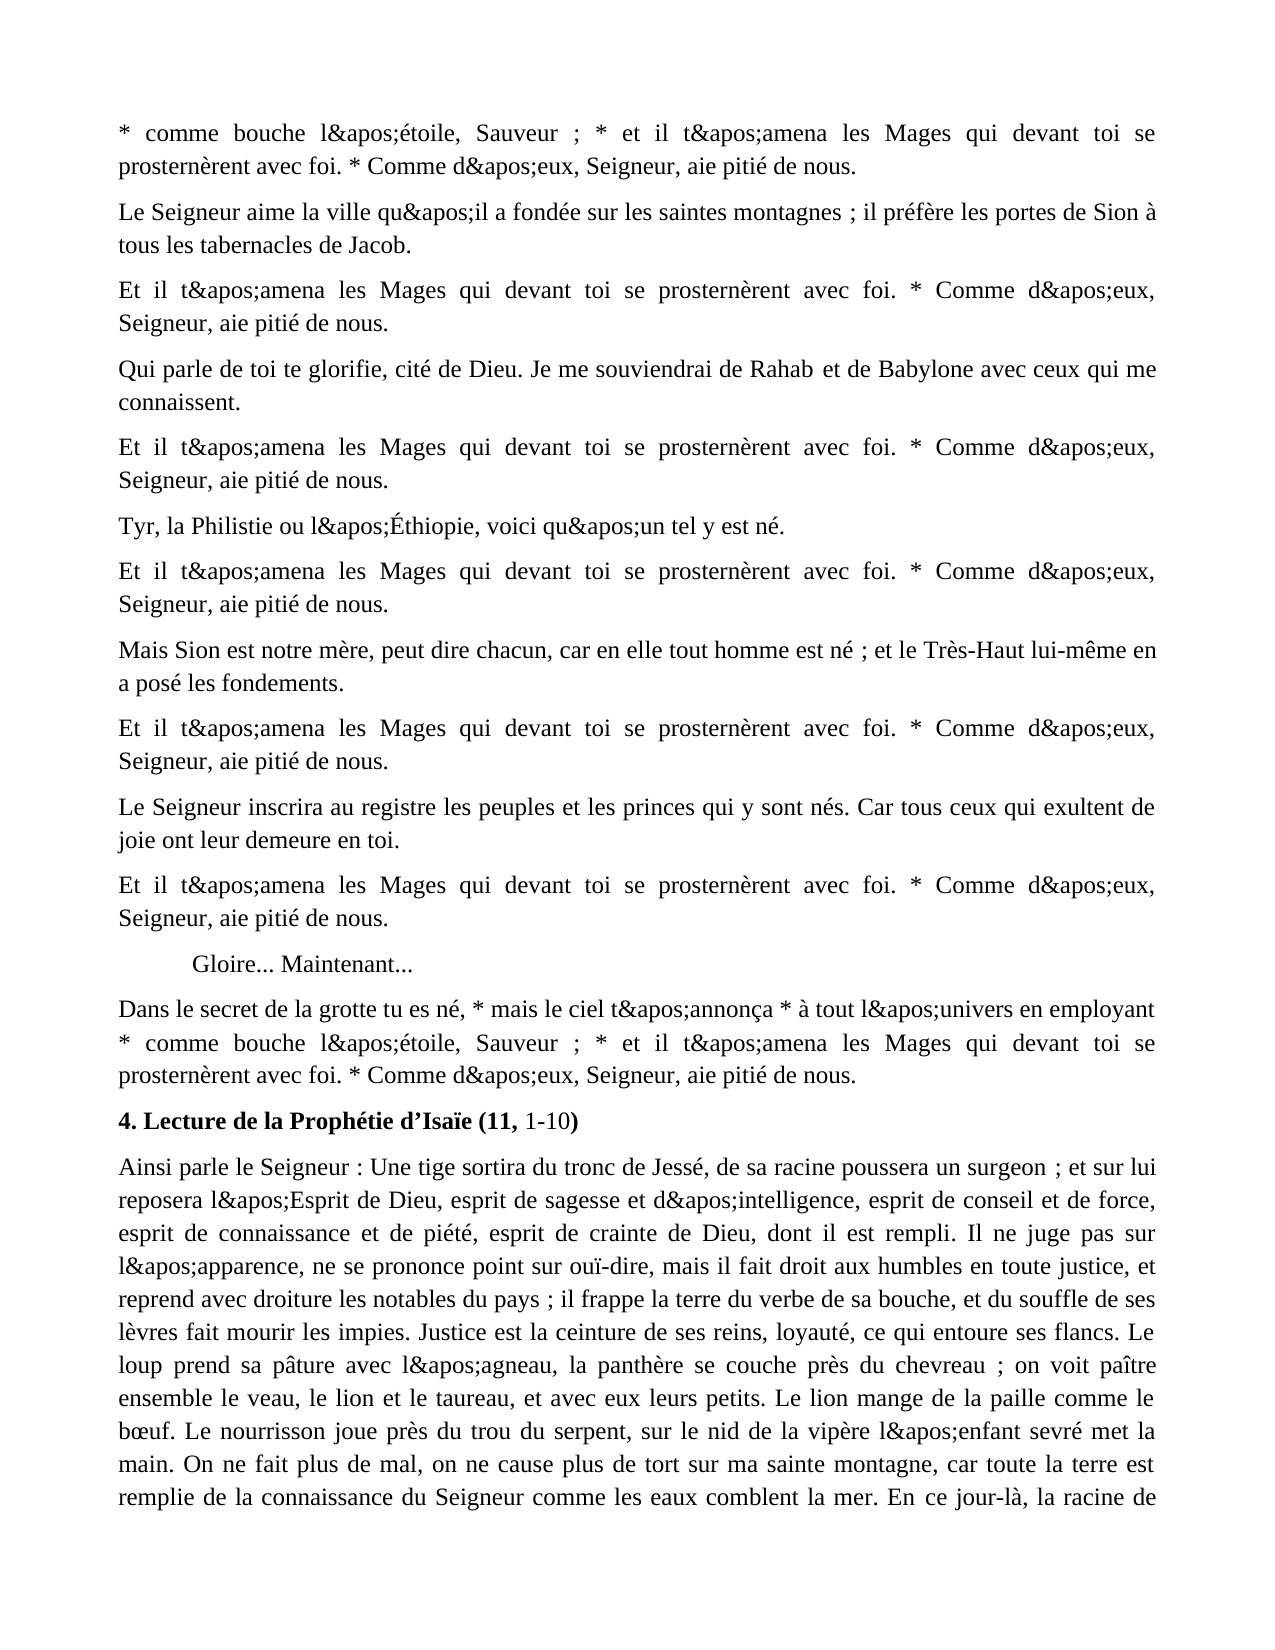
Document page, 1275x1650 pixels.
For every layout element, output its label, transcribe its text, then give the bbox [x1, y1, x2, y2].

text * comme bouche l&apos;étoile, Sauveur ; * et il t&apos;amena les Mages qui devant toi se prosternèrent avec foi. * Comme d&apos;eux, Seigneur, aie pitié de nous. [118, 118, 1157, 180]
text Qui parle de toi te glorifie, cité de Dieu. Je me souviendrai de Rahab et de Babylone avec ceux qui me connaissent. [118, 354, 1157, 416]
text Et il t&apos;amena les Mages qui devant toi se prosternèrent avec foi. * Comme d&apos;eux, Seigneur, aie pitié de nous. [118, 713, 1157, 775]
text Et il t&apos;amena les Mages qui devant toi se prosternèrent avec foi. * Comme d&apos;eux, Seigneur, aie pitié de nous. [118, 432, 1157, 494]
text Tyr, la Philistie ou l&apos;Éthiopie, voici qu&apos;un tel y est né. [118, 511, 1157, 539]
text 4. Lecture de la Prophétie d’Isaïe (11, 1-10) [118, 1106, 1157, 1135]
text Le Seigneur aime la ville qu&apos;il a fondée sur les saintes montagnes ; il préfère les portes de Sion à tous les tabernacles de Jacob. [118, 197, 1157, 258]
text Et il t&apos;amena les Mages qui devant toi se prosternèrent avec foi. * Comme d&apos;eux, Seigneur, aie pitié de nous. [118, 275, 1157, 337]
text Gloire... Maintenant... [118, 949, 1157, 978]
text Le Seigneur inscrira au registre les peuples et les princes qui y sont nés. Car tous ceux qui exultent de joie ont leur demeure en toi. [118, 792, 1157, 854]
text Mais Sion est notre mère, peut dire chacun, car en elle tout homme est né ; et le Très-Haut lui-même en a posé les fondements. [118, 635, 1157, 697]
text Ainsi parle le Seigneur : Une tige sortira du tronc de Jessé, de sa racine poussera un surgeon ; et sur lui reposera l&apos;Esprit de Dieu, esprit de sagesse et d&apos;intelligence, esprit de conseil et de force, esprit de connaissance et de piété, esprit de crainte de Dieu, dont il est rempli. Il ne juge pas sur l&apos;apparence, ne se prononce point sur ouï-dire, mais il fait droit aux humbles en toute justice, et reprend avec droiture les notables du pays ; il frappe la terre du verbe de sa bouche, et du souffle de ses lèvres fait mourir les impies. Justice est la ceinture de ses reins, loyauté, ce qui entoure ses flancs. Le loup prend sa pâture avec l&apos;agneau, la panthère se couche près du chevreau ; on voit paître ensemble le veau, le lion et le taureau, et avec eux leurs petits. Le lion mange de la paille comme le bœuf. Le nourrisson joue près du trou du serpent, sur le nid de la vipère l&apos;enfant sevré met la main. On ne fait plus de mal, on ne cause plus de tort sur ma sainte montagne, car toute la terre est remplie de la connaissance du Seigneur comme les eaux comblent la mer. En ce jour-là, la racine de [118, 1152, 1157, 1511]
text Dans le secret de la grotte tu es né, * mais le ciel t&apos;annonça * à tout l&apos;univers en employant * comme bouche l&apos;étoile, Sauveur ; * et il t&apos;amena les Mages qui devant toi se prosternèrent avec foi. * Comme d&apos;eux, Seigneur, aie pitié de nous. [118, 994, 1157, 1089]
text Et il t&apos;amena les Mages qui devant toi se prosternèrent avec foi. * Comme d&apos;eux, Seigneur, aie pitié de nous. [118, 871, 1157, 932]
text Et il t&apos;amena les Mages qui devant toi se prosternèrent avec foi. * Comme d&apos;eux, Seigneur, aie pitié de nous. [118, 556, 1157, 618]
